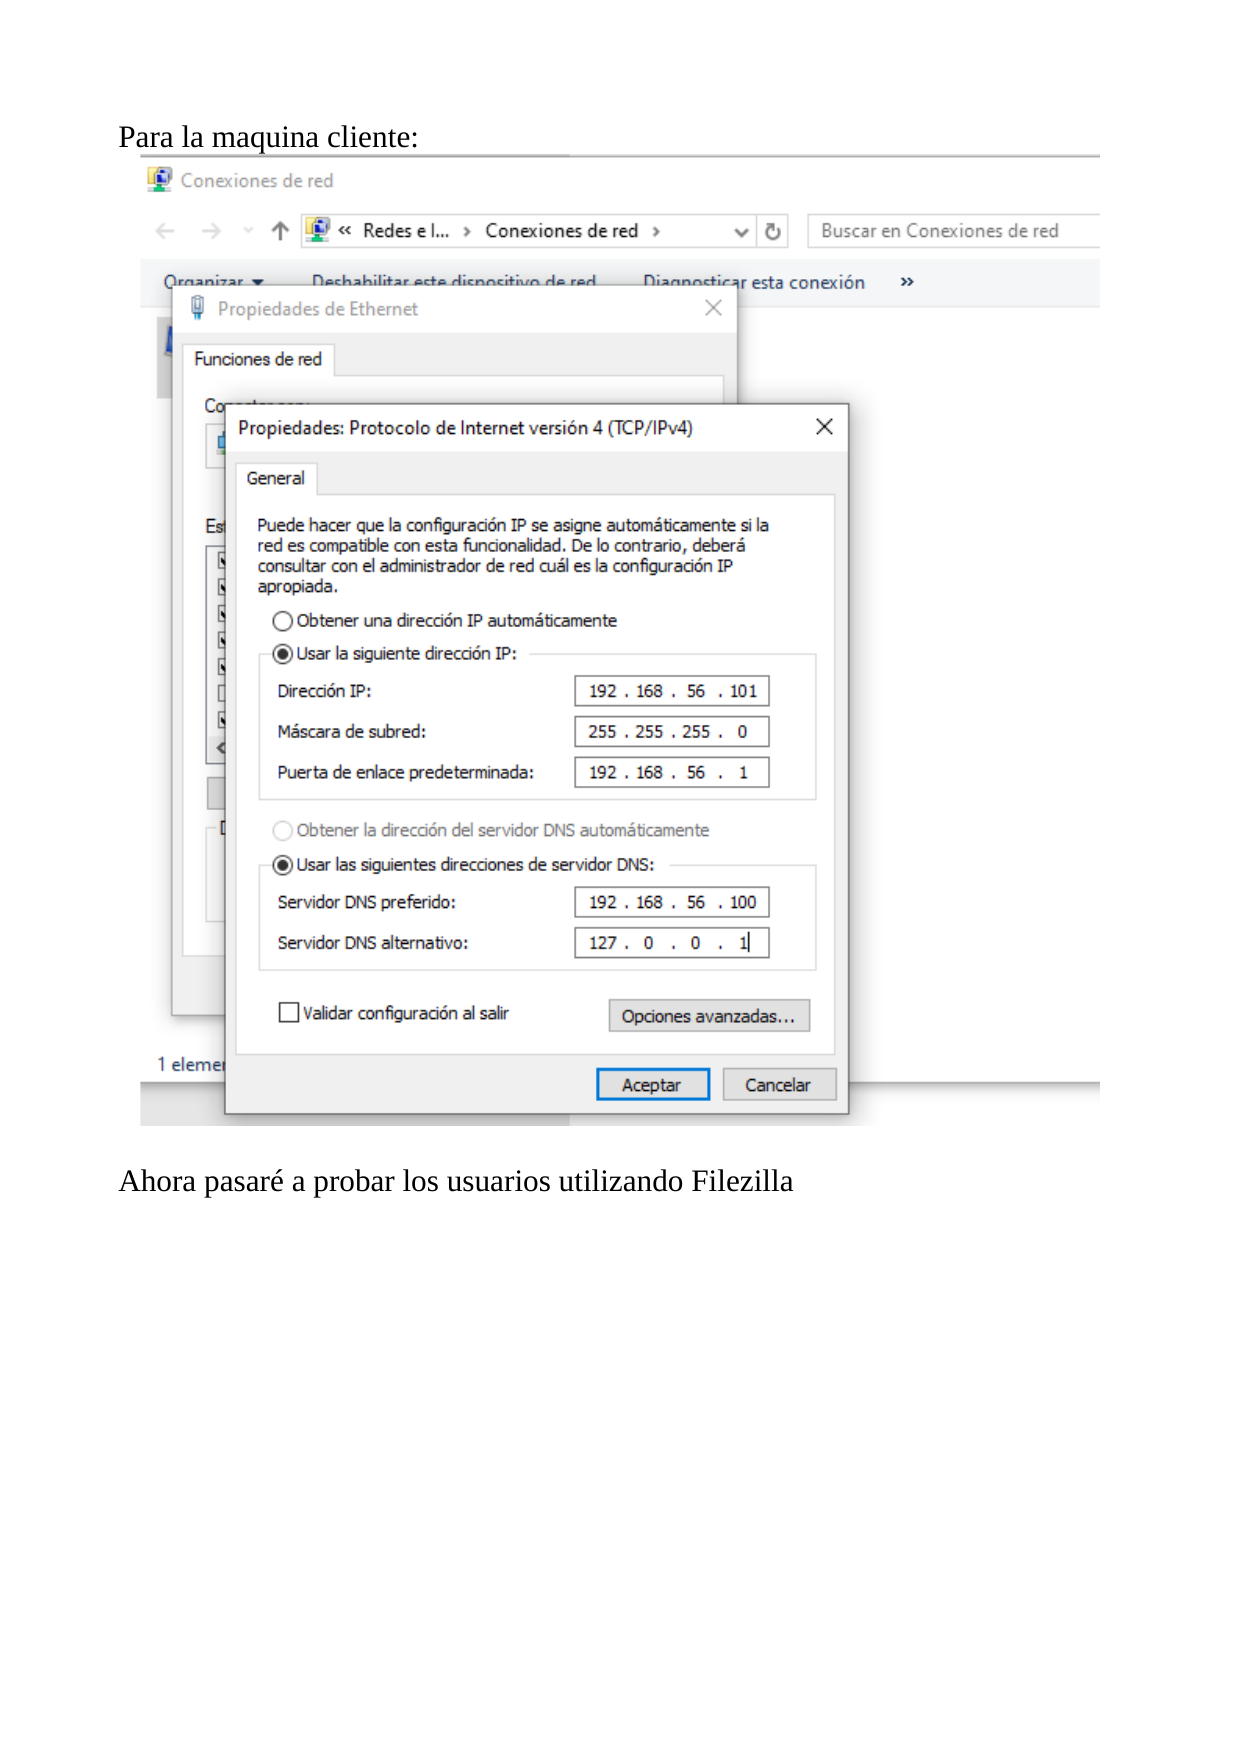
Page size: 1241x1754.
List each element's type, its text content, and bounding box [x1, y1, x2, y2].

picture [140, 154, 1100, 1126]
text Para la maquina cliente: [118, 118, 1122, 154]
text Ahora pasaré a probar los usuarios utilizando Filezilla [118, 1162, 1122, 1198]
